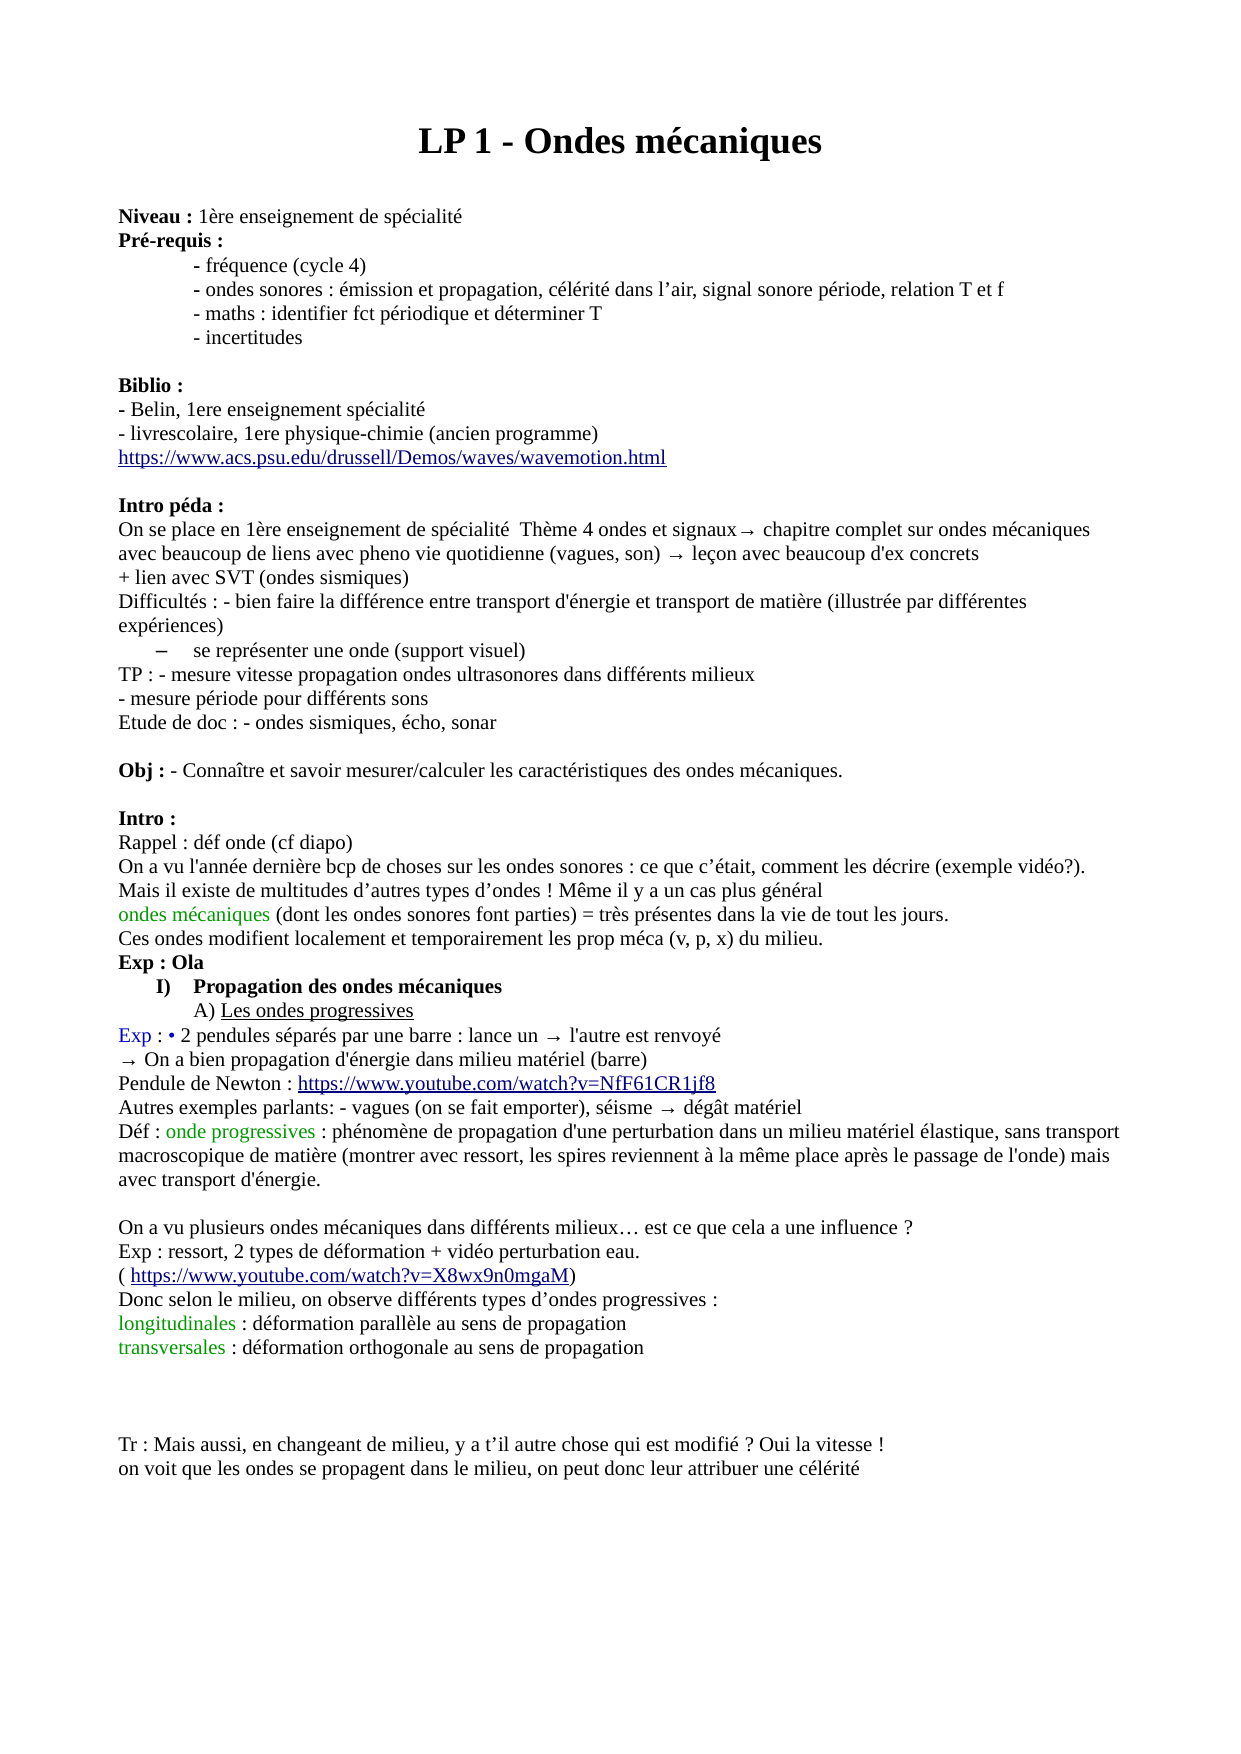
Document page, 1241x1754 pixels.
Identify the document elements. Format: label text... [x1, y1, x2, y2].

text Autres exemples parlants: - vagues (on se fait emporter), séisme → dégât matériel [118, 1095, 1122, 1119]
text Pré-requis : [118, 228, 1122, 252]
text + lien avec SVT (ondes sismiques) [118, 565, 1122, 589]
text - livrescolaire, 1ere physique-chimie (ancien programme) [118, 421, 1122, 445]
text Intro : [118, 806, 1122, 830]
text https://www.acs.psu.edu/drussell/Demos/waves/wavemotion.html [118, 445, 1122, 469]
text Ces ondes modifient localement et temporairement les prop méca (v, p, x) du milieu. [118, 926, 1122, 950]
text Niveau : 1ère enseignement de spécialité [118, 204, 1122, 228]
text On a vu l'année dernière bcp de choses sur les ondes sonores : ce que c’était, comment les décrire (exemple vidéo?). Mais il existe de multitudes d’autres types d’ondes ! Même il y a un cas plus général ondes mécaniques (dont les ondes sonores font parties) = très présentes dans la vie de tout les jours. [118, 854, 1122, 926]
text - maths : identifier fct périodique et déterminer T [118, 301, 1122, 325]
text - Belin, 1ere enseignement spécialité [118, 397, 1122, 421]
text LP 1 - Ondes mécaniques [118, 118, 1122, 161]
text ( https://www.youtube.com/watch?v=X8wx9n0mgaM) [118, 1263, 1122, 1287]
text Pendule de Newton : https://www.youtube.com/watch?v=NfF61CR1jf8 [118, 1071, 1122, 1095]
text Etude de doc : - ondes sismiques, écho, sonar [118, 710, 1122, 734]
text A) Les ondes progressives [118, 998, 1122, 1022]
text Donc selon le milieu, on observe différents types d’ondes progressives : [118, 1287, 1122, 1311]
text Difficultés : - bien faire la différence entre transport d'énergie et transport de matière (illustrée par différentes expériences) [118, 589, 1122, 637]
text On a vu plusieurs ondes mécaniques dans différents milieux… est ce que cela a une influence ? Exp : ressort, 2 types de déformation + vidéo perturbation eau. [118, 1215, 1122, 1263]
text On se place en 1ère enseignement de spécialité Thème 4 ondes et signaux→ chapitre complet sur ondes mécaniques avec beaucoup de liens avec pheno vie quotidienne (vagues, son) → leçon avec beaucoup d'ex concrets [118, 517, 1122, 565]
text - mesure période pour différents sons [118, 686, 1122, 710]
text Biblio : [118, 373, 1122, 397]
text - ondes sonores : émission et propagation, célérité dans l’air, signal sonore période, relation T et f [118, 277, 1122, 301]
text Exp : Ola [118, 950, 1122, 974]
text Rappel : déf onde (cf diapo) [118, 830, 1122, 854]
text Intro péda : [118, 493, 1122, 517]
text TP : - mesure vitesse propagation ondes ultrasonores dans différents milieux [118, 662, 1122, 686]
text - incertitudes [118, 325, 1122, 349]
text Tr : Mais aussi, en changeant de milieu, y a t’il autre chose qui est modifié ? Oui la vitesse ! on voit que les ondes se propagent dans le milieu, on peut donc leur attribuer une célérité [118, 1432, 1122, 1480]
text → On a bien propagation d'énergie dans milieu matériel (barre) [118, 1047, 1122, 1071]
text Exp : • 2 pendules séparés par une barre : lance un → l'autre est renvoyé [118, 1022, 1122, 1047]
text Obj : - Connaître et savoir mesurer/calculer les caractéristiques des ondes mécaniques. [118, 758, 1122, 782]
text Déf : onde progressives : phénomène de propagation d'une perturbation dans un milieu matériel élastique, sans transport macroscopique de matière (montrer avec ressort, les spires reviennent à la même place après le passage de l'onde) mais avec transport d'énergie. [118, 1119, 1122, 1191]
list Propagation des ondes mécaniques [156, 974, 1122, 998]
text longitudinales : déformation parallèle au sens de propagation [118, 1311, 1122, 1335]
text - fréquence (cycle 4) [118, 252, 1122, 277]
list se représenter une onde (support visuel) [156, 637, 1122, 662]
text transversales : déformation orthogonale au sens de propagation [118, 1335, 1122, 1359]
